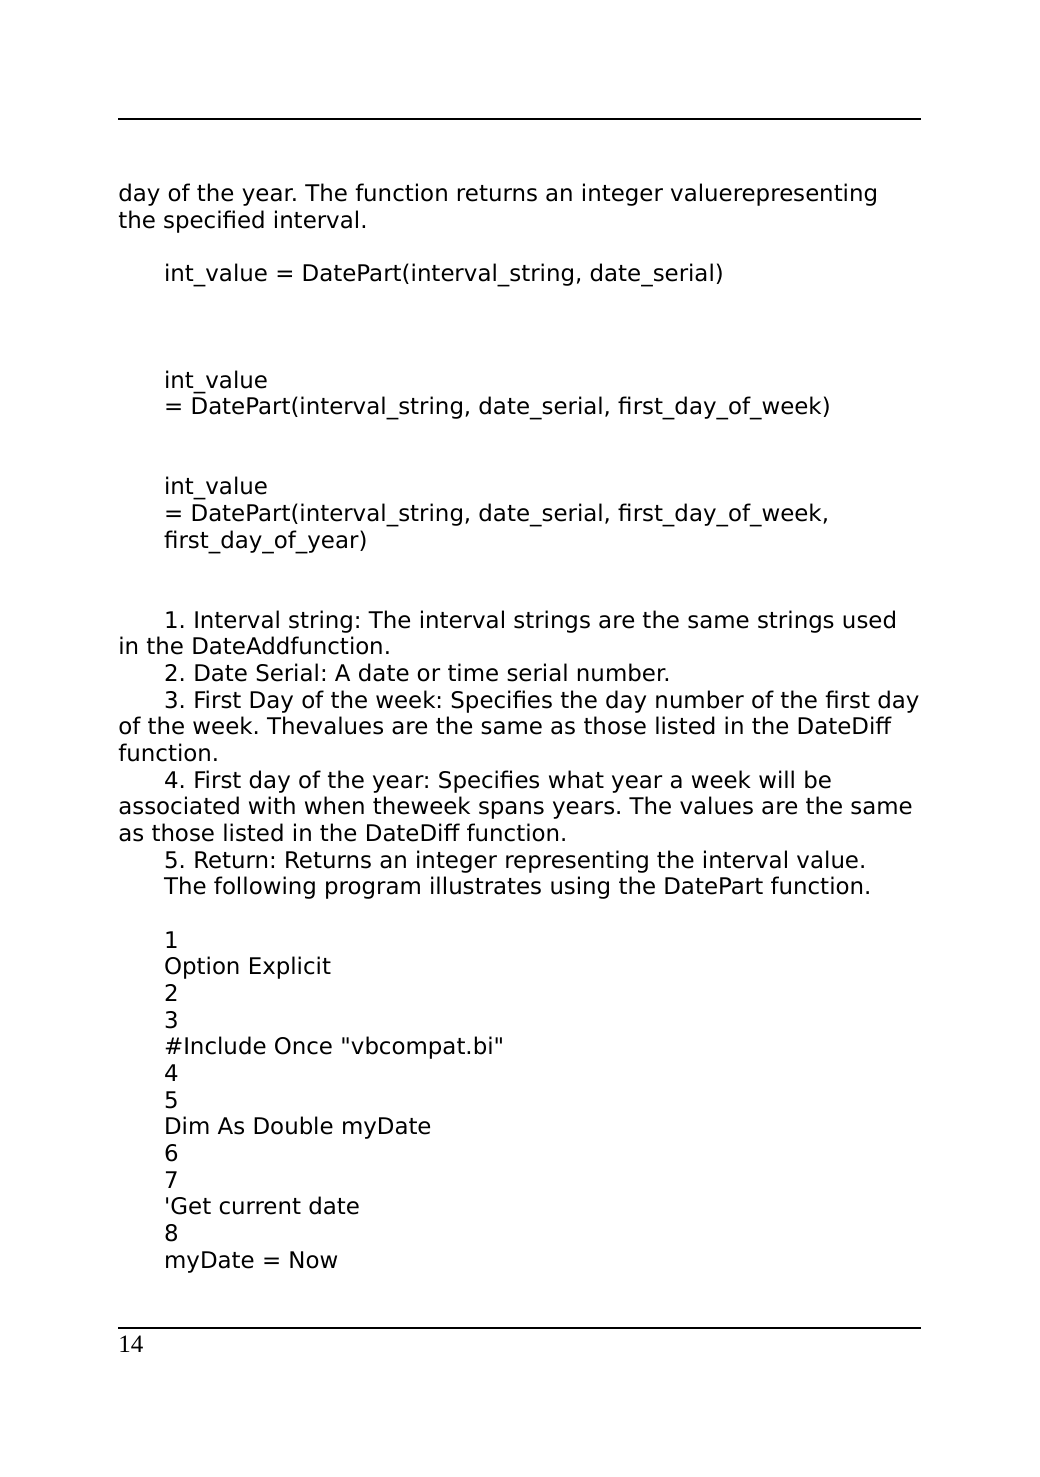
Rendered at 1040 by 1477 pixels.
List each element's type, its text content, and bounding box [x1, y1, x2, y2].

text 1. Interval string: The interval strings are the same strings used in the DateAddfunction. [118, 607, 921, 660]
text Dim As Double myDate [118, 1113, 921, 1140]
text 5. Return: Returns an integer representing the interval value. [118, 847, 921, 873]
text #Include Once "vbcompat.bi" [118, 1033, 921, 1060]
text = DatePart(interval_string, date_serial, first_day_of_week) [118, 393, 921, 420]
text 2 [118, 980, 921, 1007]
text first_day_of_year) [118, 527, 921, 553]
text 3. First Day of the week: Specifies the day number of the first day of the week. Thevalues are the same as those listed in the DateDiff function. [118, 687, 921, 767]
text 2. Date Serial: A date or time serial number. [118, 660, 921, 687]
text 6 [118, 1140, 921, 1167]
text day of the year. The function returns an integer valuerepresenting the specified interval. [118, 180, 921, 233]
text = DatePart(interval_string, date_serial, first_day_of_week, [118, 500, 921, 527]
text 3 [118, 1007, 921, 1033]
text 8 [118, 1220, 921, 1247]
text 7 [118, 1167, 921, 1193]
text int_value [118, 473, 921, 500]
text Option Explicit [118, 953, 921, 980]
text 4. First day of the year: Specifies what year a week will be associated with when theweek spans years. The values are the same as those listed in the DateDiff function. [118, 767, 921, 847]
text myDate = Now [118, 1247, 921, 1273]
text 5 [118, 1087, 921, 1113]
text 1 [118, 927, 921, 953]
text 4 [118, 1060, 921, 1087]
text 'Get current date [118, 1193, 921, 1220]
text The following program illustrates using the DatePart function. [118, 873, 921, 900]
text int_value = DatePart(interval_string, date_serial) [118, 260, 921, 287]
text int_value [118, 367, 921, 393]
